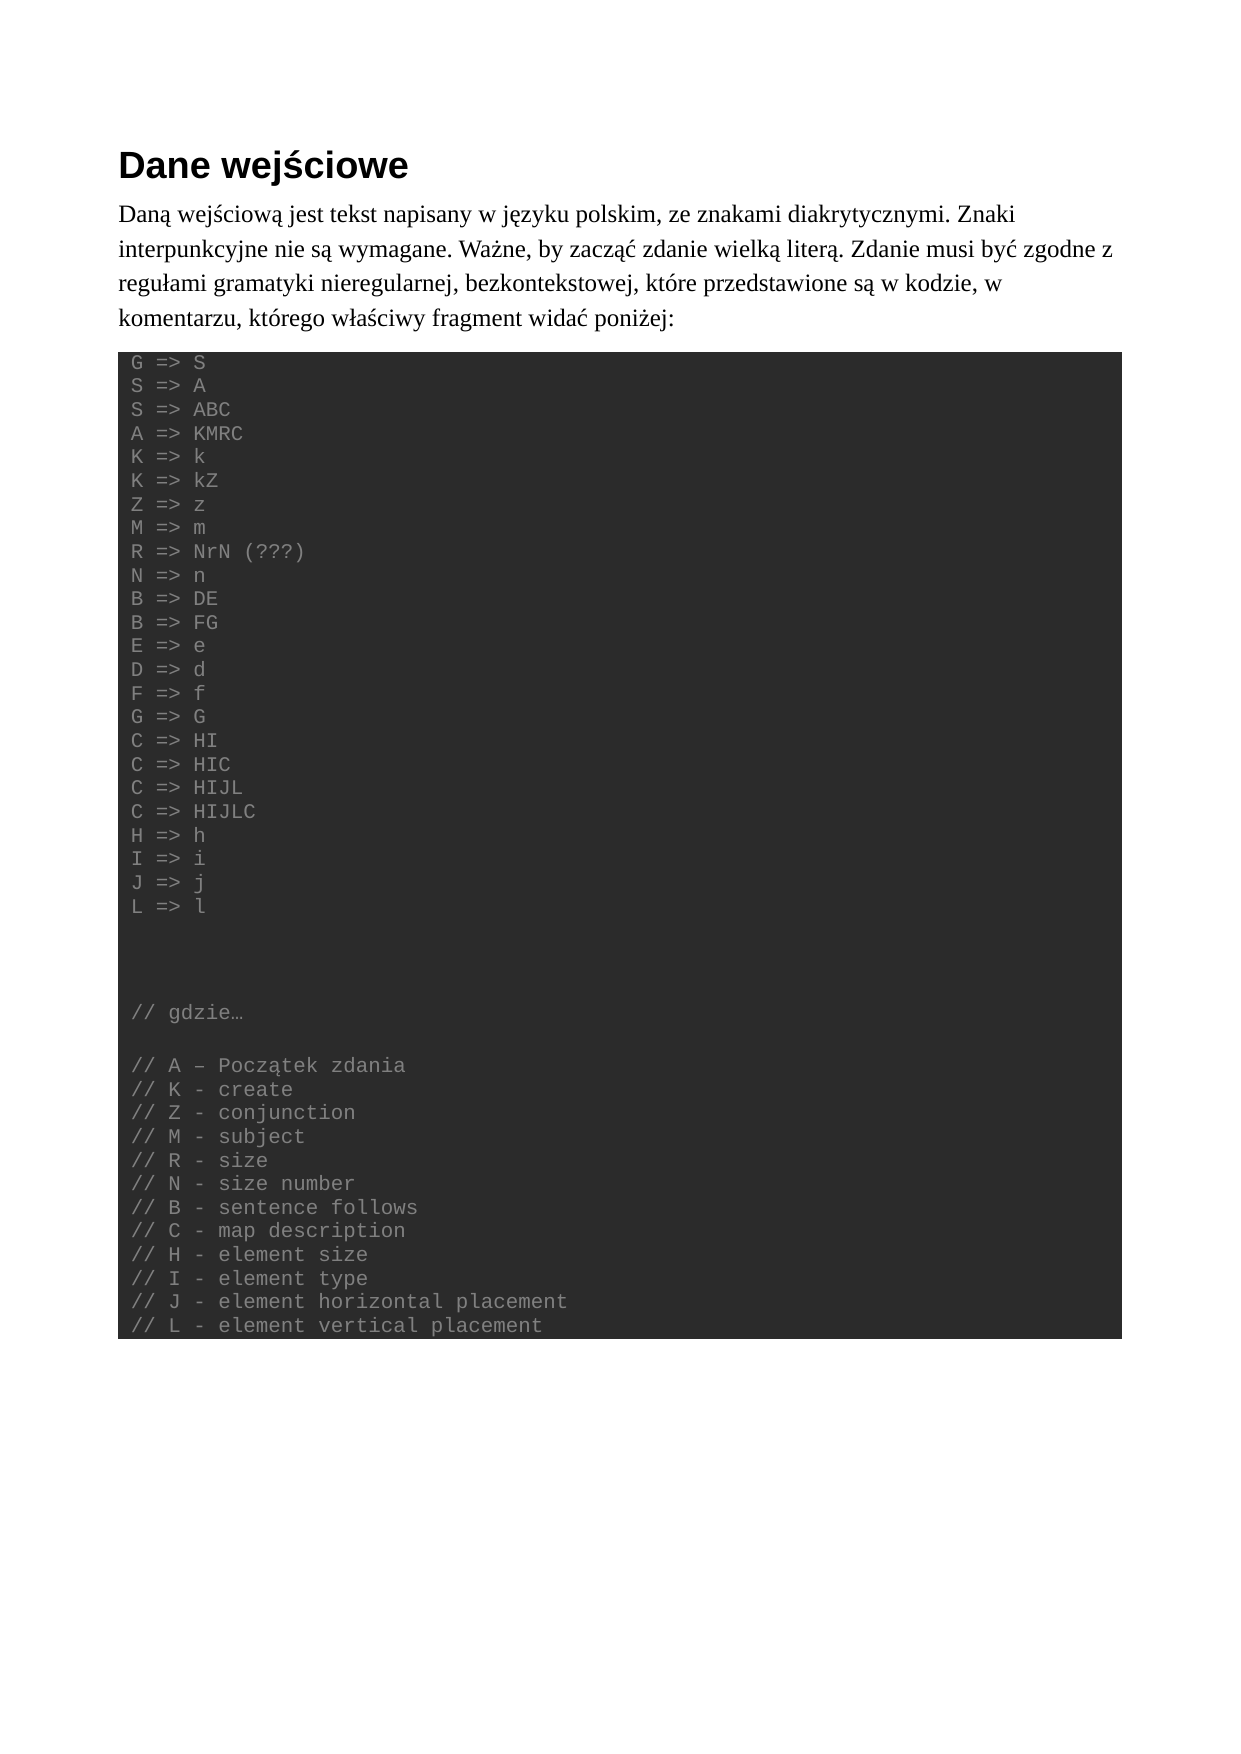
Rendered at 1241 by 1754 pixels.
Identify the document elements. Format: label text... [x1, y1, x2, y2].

text A => KMRC [118, 423, 1122, 446]
text // K - create [118, 1079, 1122, 1102]
text // I - element type [118, 1268, 1122, 1291]
text L => l [118, 896, 1122, 919]
text // N - size number [118, 1173, 1122, 1197]
text Z => z [118, 494, 1122, 517]
text C => HIJL [118, 777, 1122, 801]
text J => j [118, 872, 1122, 896]
text Daną wejściową jest tekst napisany w języku polskim, ze znakami diakrytycznymi. Znaki interpunkcyjne nie są wymagane. Ważne, by zacząć zdanie wielką literą. Zdanie musi być zgodne z regułami gramatyki nieregularnej, bezkontekstowej, które przedstawione są w kodzie, w komentarzu, którego właściwy fragment widać poniżej: [118, 199, 1122, 331]
text // L - element vertical placement [118, 1315, 1122, 1339]
text N => n [118, 564, 1122, 588]
subtitle Dane wejściowe [118, 143, 1122, 187]
text R => NrN (???) [118, 541, 1122, 564]
text // J - element horizontal placement [118, 1291, 1122, 1315]
text // H - element size [118, 1244, 1122, 1268]
text G => S [118, 352, 1122, 375]
text // A – Początek zdania [118, 1055, 1122, 1079]
text // Z - conjunction [118, 1102, 1122, 1126]
text // gdzie… [118, 1002, 1122, 1026]
text C => HIC [118, 754, 1122, 777]
text I => i [118, 848, 1122, 872]
text // B - sentence follows [118, 1197, 1122, 1221]
text E => e [118, 636, 1122, 659]
text // R - size [118, 1149, 1122, 1173]
text C => HI [118, 730, 1122, 754]
text B => FG [118, 612, 1122, 636]
text M => m [118, 517, 1122, 541]
text S => ABC [118, 399, 1122, 423]
text G => G [118, 706, 1122, 730]
text C => HIJLC [118, 801, 1122, 825]
text K => kZ [118, 470, 1122, 494]
text H => h [118, 825, 1122, 848]
text S => A [118, 375, 1122, 399]
text // C - map description [118, 1221, 1122, 1244]
text K => k [118, 446, 1122, 470]
text B => DE [118, 588, 1122, 612]
text D => d [118, 659, 1122, 683]
text F => f [118, 683, 1122, 706]
text // M - subject [118, 1126, 1122, 1149]
